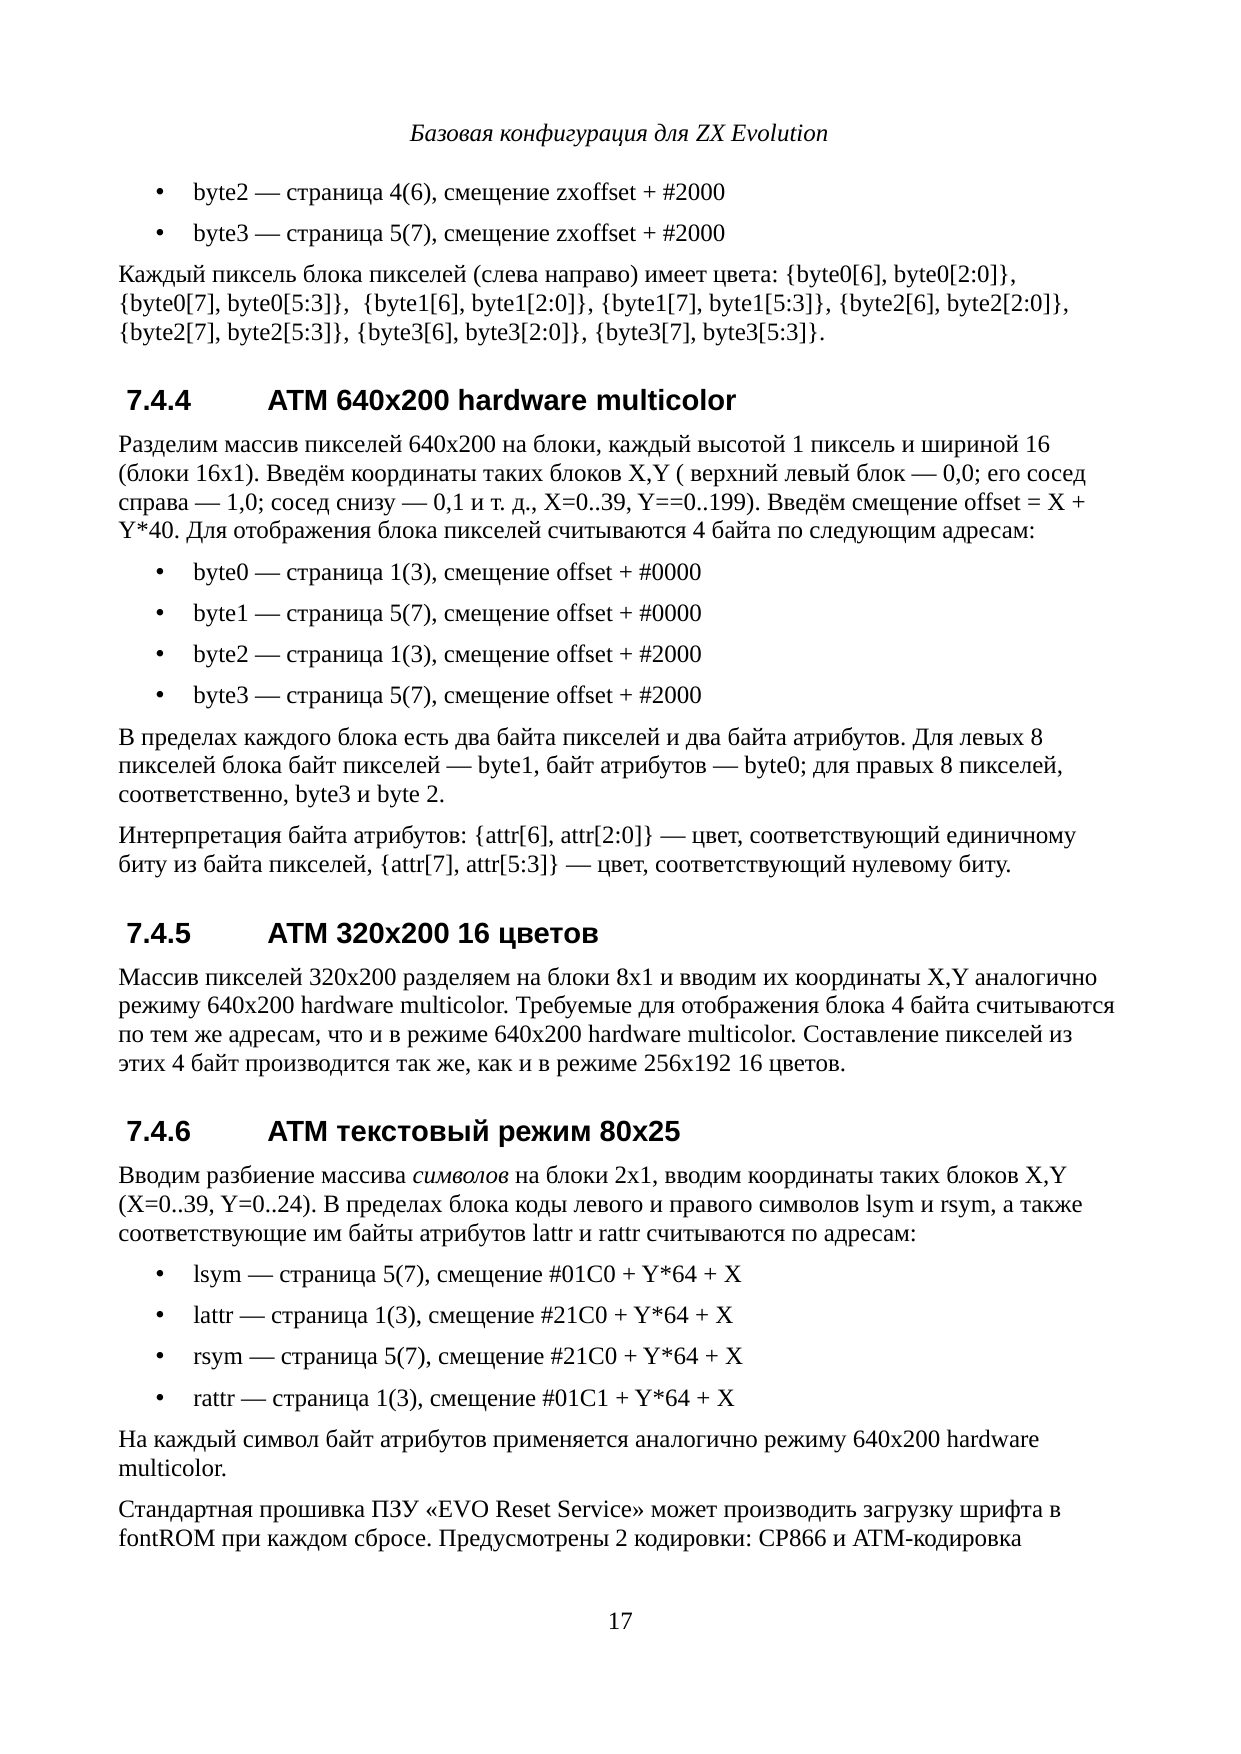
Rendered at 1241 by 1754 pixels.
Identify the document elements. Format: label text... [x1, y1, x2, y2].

text Вводим разбиение массива символов на блоки 2х1, вводим координаты таких блоков X,Y (X=0..39, Y=0..24). В пределах блока коды левого и правого символов lsym и rsym, а также соответствующие им байты атрибутов lattr и rattr считываются по адресам: [118, 1160, 1122, 1246]
text Интерпретация байта атрибутов: {attr[6], attr[2:0]} — цвет, соответствующий единичному биту из байта пикселей, {attr[7], attr[5:3]} — цвет, соответствующий нулевому биту. [118, 821, 1122, 878]
text Разделим массив пикселей 640x200 на блоки, каждый высотой 1 пиксель и шириной 16 (блоки 16x1). Введём координаты таких блоков X,Y ( верхний левый блок — 0,0; его сосед справа — 1,0; сосед снизу — 0,1 и т. д., X=0..39, Y==0..199). Введём смещение offset = X + Y*40. Для отображения блока пикселей считываются 4 байта по следующим адресам: [118, 429, 1122, 544]
list rattr — страница 1(3), смещение #01C1 + Y*64 + X [156, 1383, 1122, 1411]
subtitle ATM 320x200 16 цветов [118, 916, 1122, 949]
subtitle ATM 640x200 hardware multicolor [118, 383, 1122, 417]
subtitle ATM текстовый режим 80x25 [118, 1114, 1122, 1148]
list rsym — страница 5(7), смещение #21C0 + Y*64 + X [156, 1341, 1122, 1370]
text Каждый пиксель блока пикселей (слева направо) имеет цвета: {byte0[6], byte0[2:0]}, {byte0[7], byte0[5:3]}, {byte1[6], byte1[2:0]}, {byte1[7], byte1[5:3]}, {byte2[6], byte2[2:0]}, {byte2[7], byte2[5:3]}, {byte3[6], byte3[2:0]}, {byte3[7], byte3[5:3]}. [118, 259, 1122, 346]
text Массив пикселей 320x200 разделяем на блоки 8x1 и вводим их координаты X,Y аналогично режиму 640x200 hardware multicolor. Требуемые для отображения блока 4 байта считываются по тем же адресам, что и в режиме 640x200 hardware multicolor. Составление пикселей из этих 4 байт производится так же, как и в режиме 256x192 16 цветов. [118, 962, 1122, 1077]
list byte1 — страница 5(7), смещение offset + #0000 [156, 598, 1122, 627]
list byte2 — страница 1(3), смещение offset + #2000 [156, 639, 1122, 668]
list byte3 — страница 5(7), смещение offset + #2000 [156, 681, 1122, 709]
list byte0 — страница 1(3), смещение offset + #0000 [156, 557, 1122, 586]
text На каждый символ байт атрибутов применяется аналогично режиму 640x200 hardware multicolor. [118, 1424, 1122, 1481]
list byte2 — страница 4(6), смещение zxoffset + #2000 [156, 177, 1122, 206]
list byte3 — страница 5(7), смещение zxoffset + #2000 [156, 218, 1122, 247]
text В пределах каждого блока есть два байта пикселей и два байта атрибутов. Для левых 8 пикселей блока байт пикселей — byte1, байт атрибутов — byte0; для правых 8 пикселей, соответственно, byte3 и byte 2. [118, 722, 1122, 808]
list lsym — страница 5(7), смещение #01C0 + Y*64 + X [156, 1259, 1122, 1288]
list lattr — страница 1(3), смещение #21C0 + Y*64 + X [156, 1300, 1122, 1329]
text Стандартная прошивка ПЗУ «EVO Reset Service» может производить загрузку шрифта в fontROM при каждом сбросе. Предусмотрены 2 кодировки: CP866 и ATM-кодировка [118, 1494, 1122, 1551]
